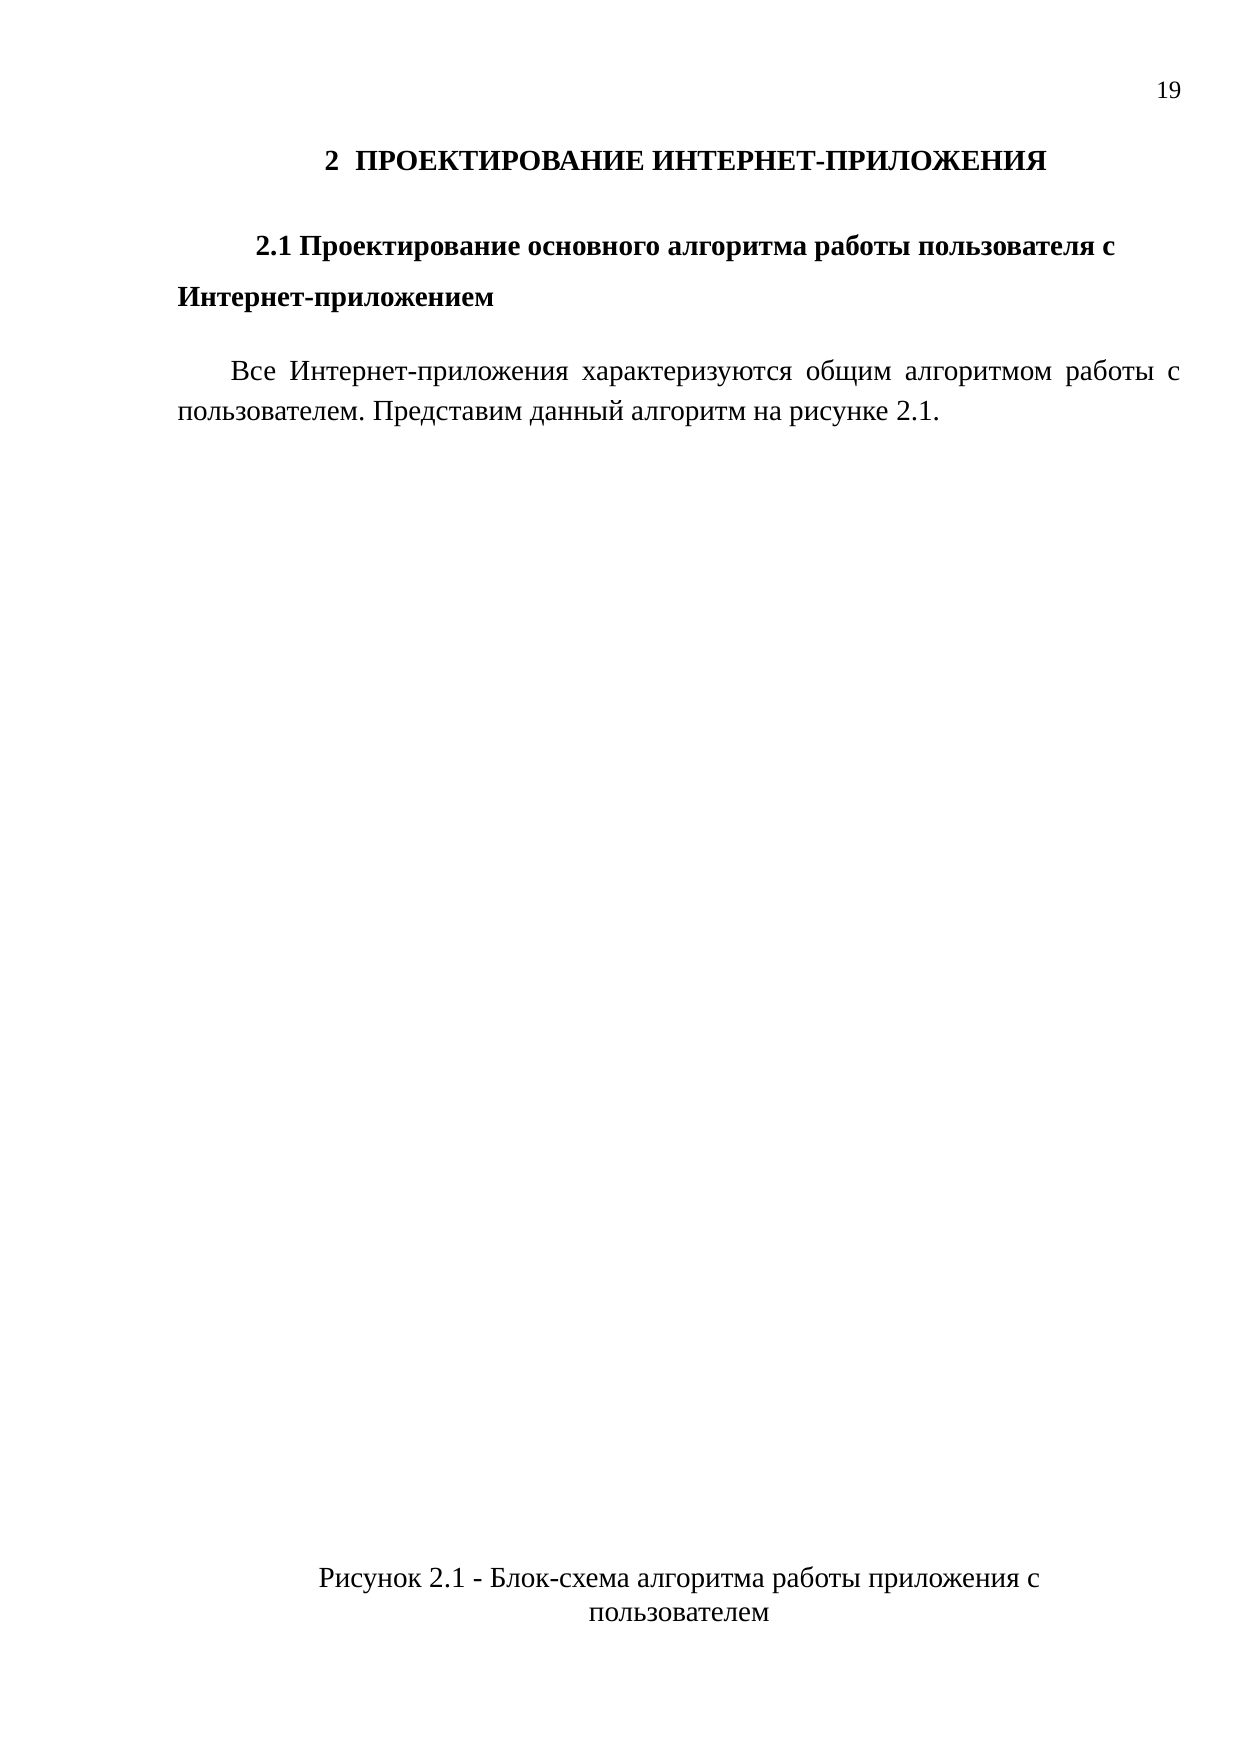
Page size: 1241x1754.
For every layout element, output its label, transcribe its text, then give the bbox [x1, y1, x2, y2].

text Рисунок 2.1 - Блок-схема алгоритма работы приложения с пользователем [271, 459, 1088, 1627]
text Все Интернет-приложения характеризуются общим алгоритмом работы с пользователем. Представим данный алгоритм на рисунке 2.1. [177, 353, 1181, 427]
subtitle Проектирование основного алгоритма работы пользователя с Интернет-приложением [177, 228, 1181, 312]
subtitle ПРОЕКТИРОВАНИЕ ИНТЕРНЕТ-ПРИЛОЖЕНИЯ [177, 143, 1181, 176]
